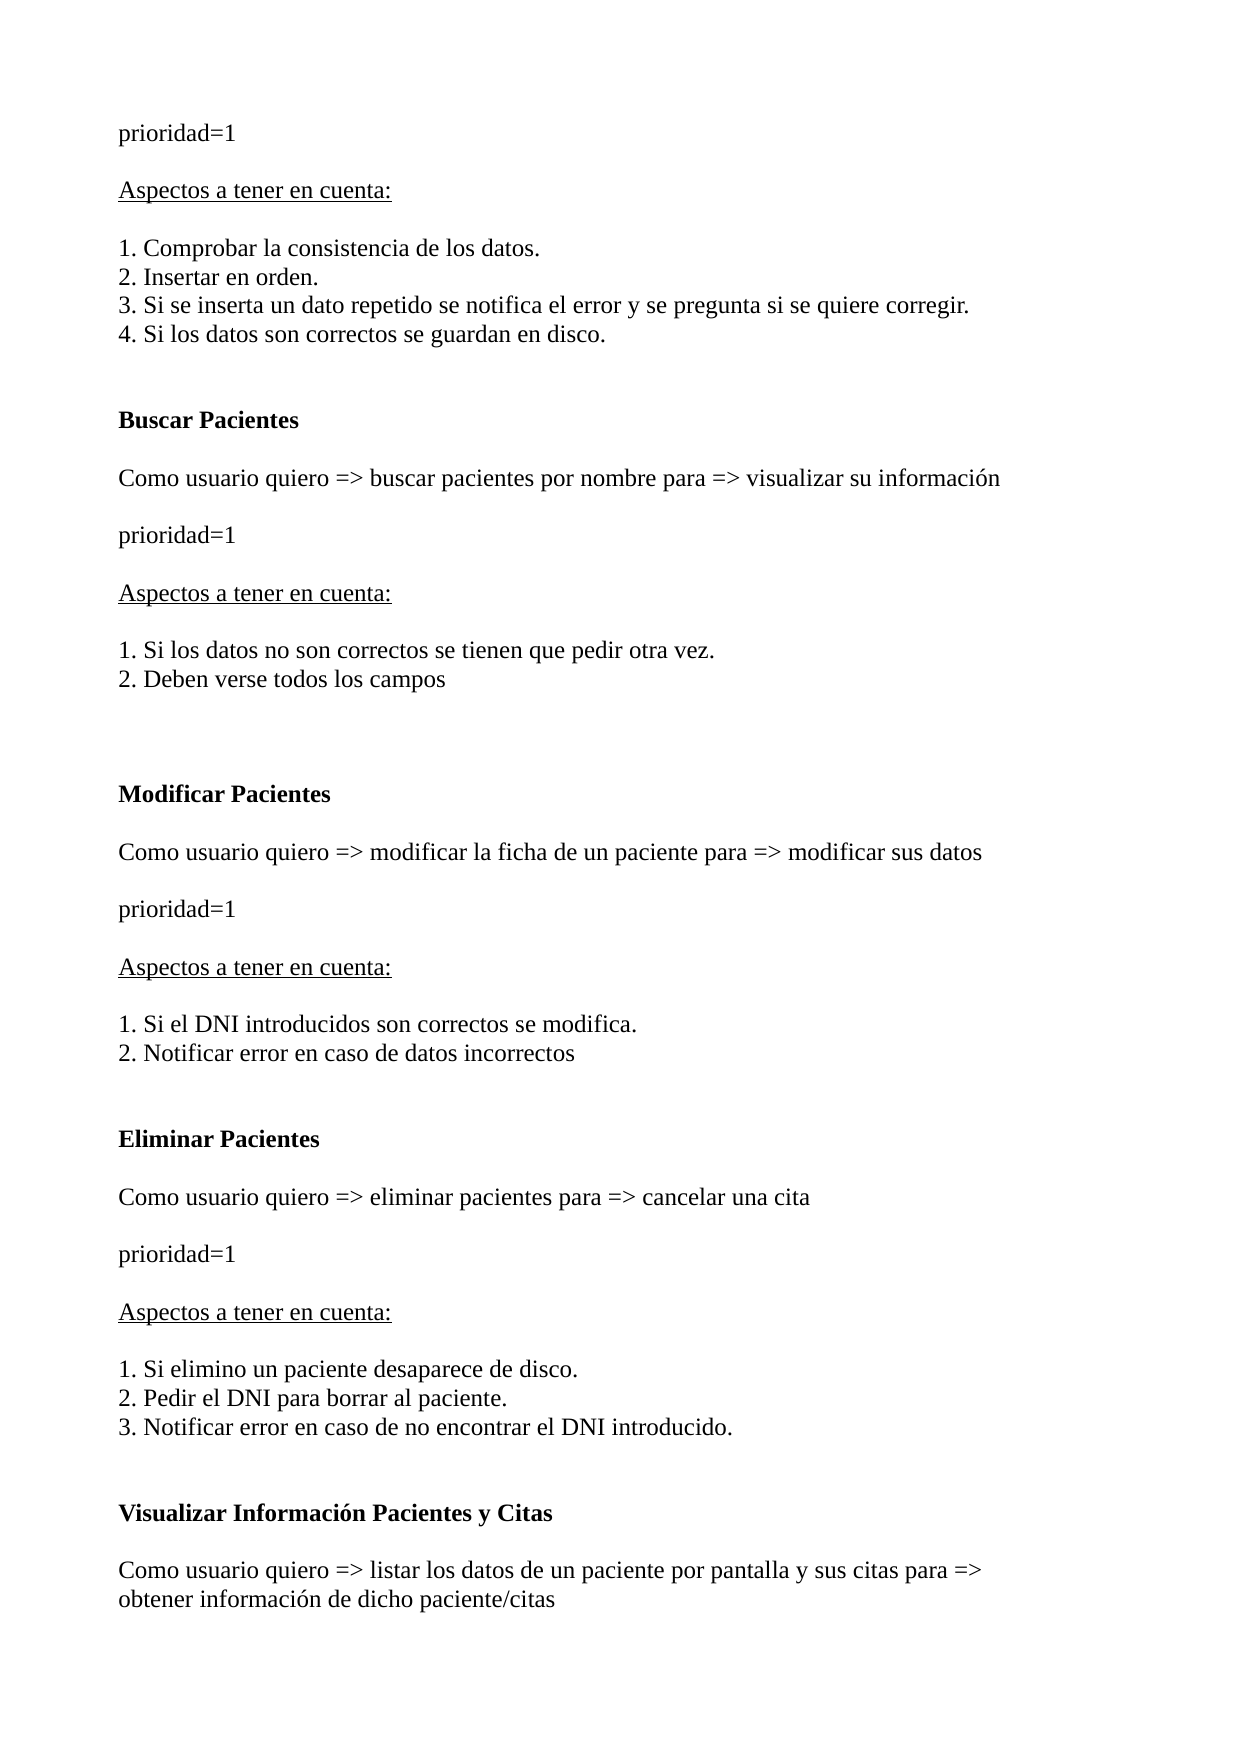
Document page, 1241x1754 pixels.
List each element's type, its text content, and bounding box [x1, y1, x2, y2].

text Visualizar Información Pacientes y Citas [118, 1498, 1122, 1527]
text 1. Si los datos no son correctos se tienen que pedir otra vez. [118, 636, 1122, 664]
text Aspectos a tener en cuenta: [118, 952, 1122, 981]
text Aspectos a tener en cuenta: [118, 578, 1122, 607]
text Eliminar Pacientes [118, 1124, 1122, 1153]
text Como usuario quiero => modificar la ficha de un paciente para => modificar sus datos [118, 837, 1122, 866]
text 3. Notificar error en caso de no encontrar el DNI introducido. [118, 1412, 1122, 1441]
text 2. Pedir el DNI para borrar al paciente. [118, 1383, 1122, 1412]
text obtener información de dicho paciente/citas [118, 1584, 1122, 1613]
text Como usuario quiero => listar los datos de un paciente por pantalla y sus citas para => [118, 1556, 1122, 1584]
text 2. Notificar error en caso de datos incorrectos [118, 1038, 1122, 1067]
text 1. Comprobar la consistencia de los datos. [118, 233, 1122, 262]
text Buscar Pacientes [118, 406, 1122, 434]
text Aspectos a tener en cuenta: [118, 176, 1122, 204]
text Modificar Pacientes [118, 779, 1122, 808]
text 3. Si se inserta un dato repetido se notifica el error y se pregunta si se quiere corregir. [118, 291, 1122, 319]
text Aspectos a tener en cuenta: [118, 1297, 1122, 1326]
text prioridad=1 [118, 118, 1122, 147]
text 4. Si los datos son correctos se guardan en disco. [118, 319, 1122, 348]
text 1. Si elimino un paciente desaparece de disco. [118, 1354, 1122, 1383]
text Como usuario quiero => buscar pacientes por nombre para => visualizar su información [118, 463, 1122, 492]
text 2. Insertar en orden. [118, 262, 1122, 291]
text prioridad=1 [118, 521, 1122, 549]
text prioridad=1 [118, 894, 1122, 923]
text prioridad=1 [118, 1239, 1122, 1268]
text 1. Si el DNI introducidos son correctos se modifica. [118, 1009, 1122, 1038]
text Como usuario quiero => eliminar pacientes para => cancelar una cita [118, 1182, 1122, 1211]
text 2. Deben verse todos los campos [118, 664, 1122, 693]
